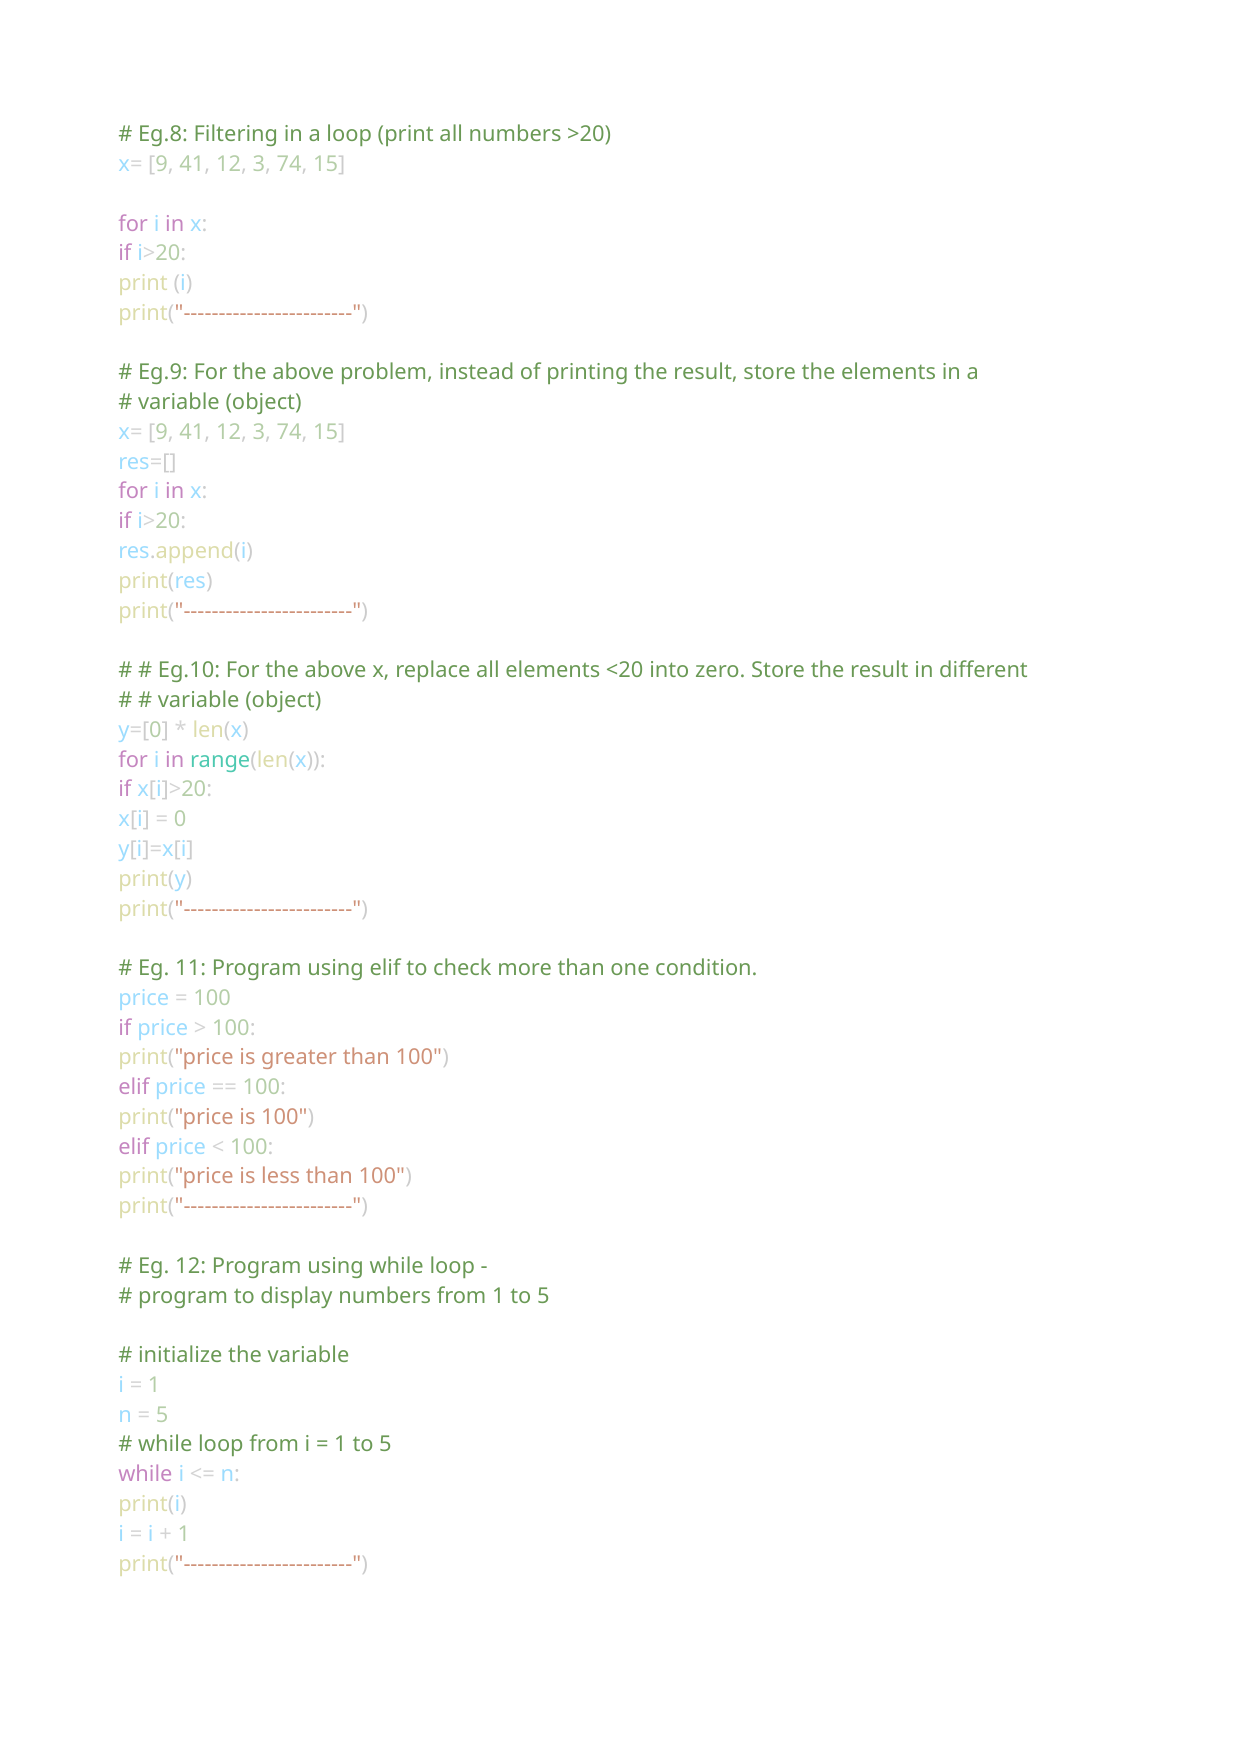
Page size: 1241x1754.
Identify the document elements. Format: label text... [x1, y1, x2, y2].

text if price > 100: [118, 1012, 1122, 1041]
text y=[0] * len(x) [118, 714, 1122, 743]
text # Eg. 11: Program using elif to check more than one condition. [118, 952, 1122, 982]
text print("------------------------") [118, 595, 1122, 624]
text if i>20: [118, 237, 1122, 267]
text i = i + 1 [118, 1518, 1122, 1548]
text print("price is greater than 100") [118, 1041, 1122, 1071]
text print("price is less than 100") [118, 1161, 1122, 1190]
text print("------------------------") [118, 1548, 1122, 1577]
text print(y) [118, 863, 1122, 892]
text # Eg.9: For the above problem, instead of printing the result, store the elements in a [118, 356, 1122, 386]
text if x[i]>20: [118, 773, 1122, 803]
text price = 100 [118, 982, 1122, 1012]
text # while loop from i = 1 to 5 [118, 1428, 1122, 1458]
text if i>20: [118, 505, 1122, 535]
text x= [9, 41, 12, 3, 74, 15] [118, 148, 1122, 178]
text elif price == 100: [118, 1071, 1122, 1101]
text i = 1 [118, 1369, 1122, 1399]
text res.append(i) [118, 535, 1122, 565]
text print("price is 100") [118, 1101, 1122, 1131]
text # # Eg.10: For the above x, replace all elements <20 into zero. Store the result in different [118, 654, 1122, 684]
text # # variable (object) [118, 684, 1122, 714]
text while i <= n: [118, 1458, 1122, 1488]
text y[i]=x[i] [118, 833, 1122, 863]
text # initialize the variable [118, 1339, 1122, 1369]
text print("------------------------") [118, 1190, 1122, 1220]
text print(res) [118, 565, 1122, 595]
text # Eg. 12: Program using while loop - [118, 1250, 1122, 1279]
text for i in range(len(x)): [118, 743, 1122, 773]
text print("------------------------") [118, 297, 1122, 327]
text n = 5 [118, 1399, 1122, 1428]
text print(i) [118, 1488, 1122, 1518]
text # variable (object) [118, 386, 1122, 416]
text print (i) [118, 267, 1122, 297]
text for i in x: [118, 476, 1122, 505]
text for i in x: [118, 207, 1122, 237]
text elif price < 100: [118, 1131, 1122, 1161]
text # program to display numbers from 1 to 5 [118, 1279, 1122, 1309]
text x= [9, 41, 12, 3, 74, 15] [118, 416, 1122, 446]
text print("------------------------") [118, 892, 1122, 922]
text x[i] = 0 [118, 803, 1122, 833]
text # Eg.8: Filtering in a loop (print all numbers >20) [118, 118, 1122, 148]
text res=[] [118, 446, 1122, 476]
